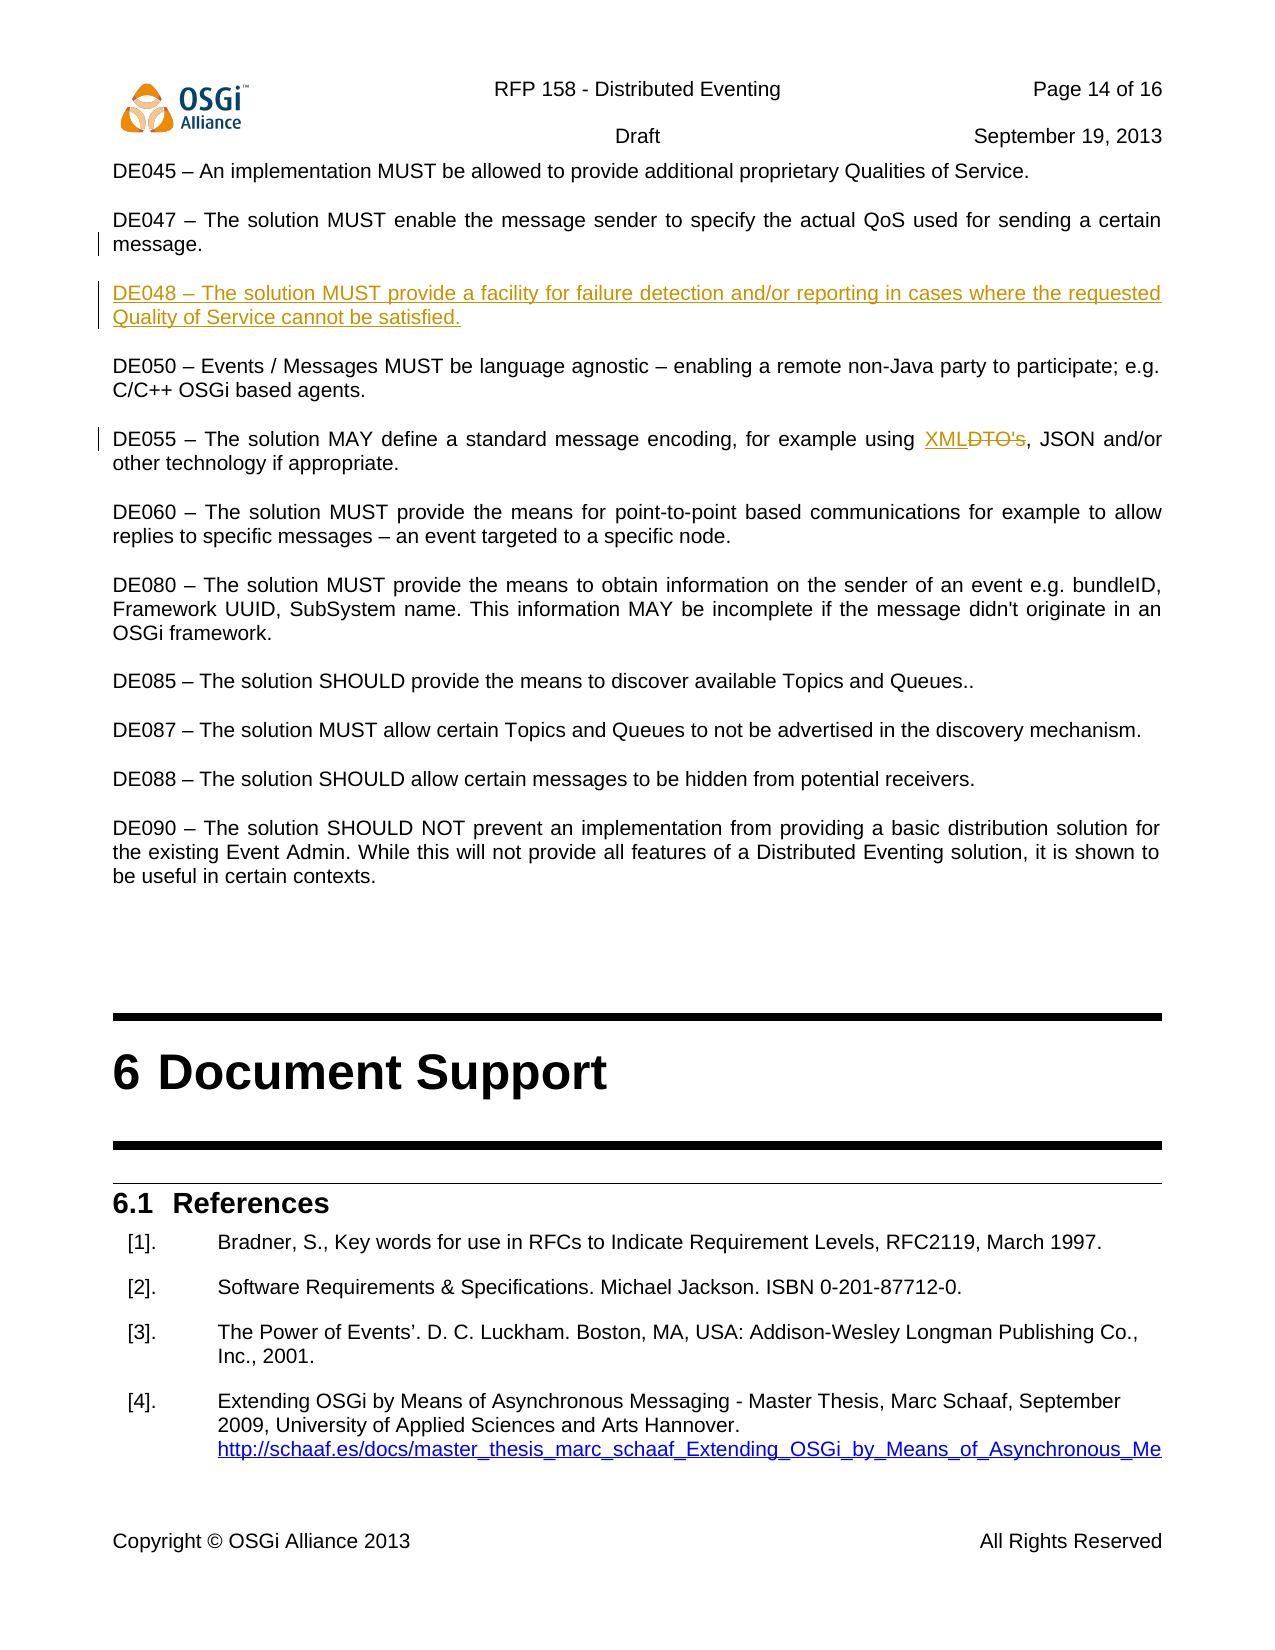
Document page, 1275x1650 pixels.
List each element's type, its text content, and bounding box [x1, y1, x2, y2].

text DE060 – The solution MUST provide the means for point-to-point based communications for example to allow replies to specific messages – an event targeted to a specific node. [112, 499, 1162, 547]
text DE045 – An implementation MUST be allowed to provide additional proprietary Qualities of Service. [112, 159, 1162, 183]
text Quality of Service cannot be satisfied. [112, 303, 1162, 329]
list The Power of Events’. D. C. Luckham. Boston, MA, USA: Addison-Wesley Longman Publishing Co., Inc., 2001. [127, 1320, 1162, 1368]
text DE055 – The solution MAY define a standard message encoding, for example using XML, JSON and/or other technology if appropriate. [112, 427, 1162, 474]
text DE087 – The solution MUST allow certain Topics and Queues to not be advertised in the discovery mechanism. [112, 718, 1162, 742]
text DE047 – The solution MUST enable the message sender to specify the actual QoS used for sending a certain message. [112, 208, 1162, 256]
text DE090 – The solution SHOULD NOT prevent an implementation from providing a basic distribution solution for the existing Event Admin. While this will not provide all features of a Distributed Eventing solution, it is shown to be useful in certain contexts. [112, 816, 1162, 888]
picture [113, 76, 257, 140]
list Bradner, S., Key words for use in RFCs to Indicate Requirement Levels, RFC2119, March 1997. [127, 1230, 1162, 1254]
text DE080 – The solution MUST provide the means to obtain information on the sender of an event e.g. bundleID, Framework UUID, SubSystem name. This information MAY be incomplete if the message didn't originate in an OSGi framework. [112, 572, 1162, 644]
subtitle References [112, 1184, 1162, 1220]
list Extending OSGi by Means of Asynchronous Messaging - Master Thesis, Marc Schaaf, September 2009, University of Applied Sciences and Arts Hannover. http://schaaf.es/docs/master_thesis_marc_schaaf_Extending_OSGi_by_Means_of_Asynchronous_Me [127, 1388, 1162, 1460]
list Software Requirements & Specifications. Michael Jackson. ISBN 0-201-87712-0. [127, 1275, 1162, 1299]
text DE048 – The solution MUST provide a facility for failure detection and/or reporting in cases where the requested [112, 281, 1162, 302]
text DE050 – Events / Messages MUST be language agnostic – enabling a remote non-Java party to participate; e.g. C/C++ OSGi based agents. [112, 354, 1162, 402]
text DE088 – The solution SHOULD allow certain messages to be hidden from potential receivers. [112, 767, 1162, 791]
text DE085 – The solution SHOULD provide the means to discover available Topics and Queues.. [112, 669, 1162, 693]
subtitle Document Support [112, 1014, 1162, 1150]
